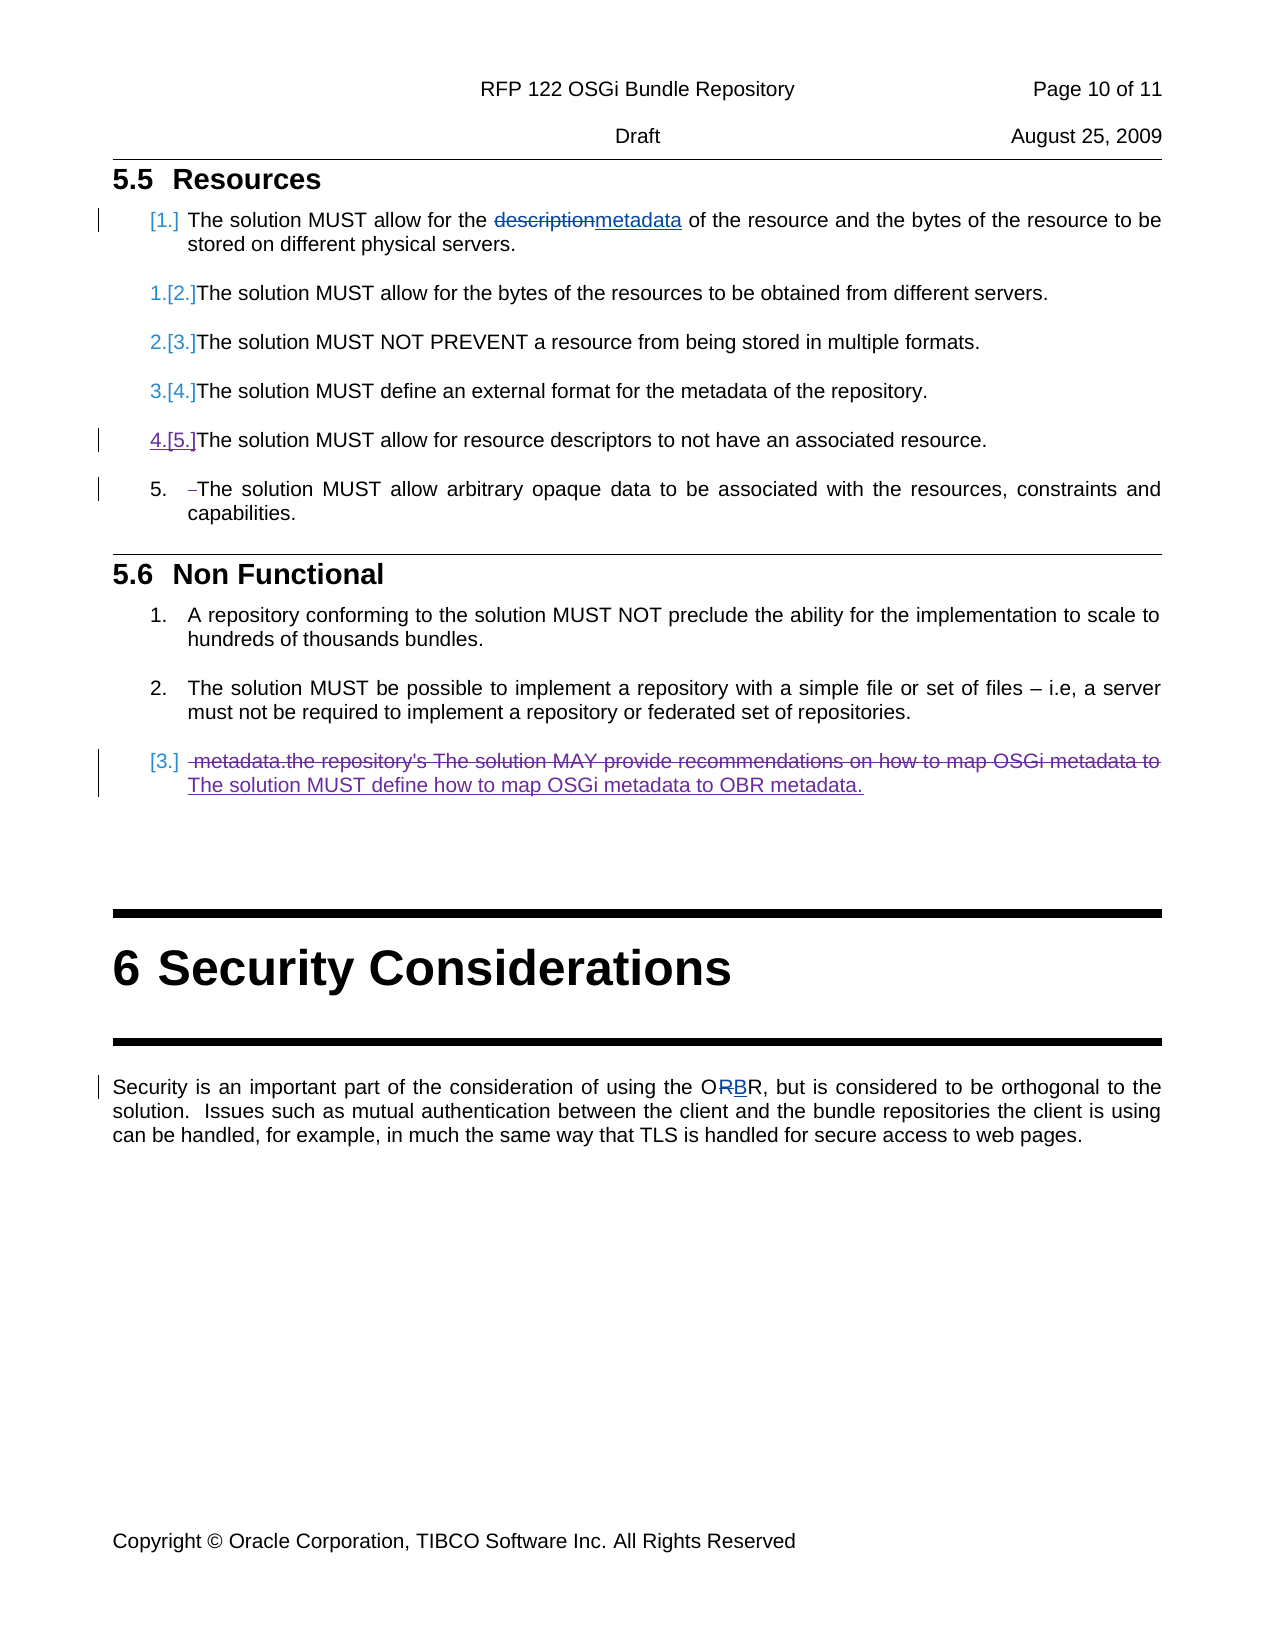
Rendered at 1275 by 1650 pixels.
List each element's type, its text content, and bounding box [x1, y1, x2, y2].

subtitle Resources [112, 160, 1162, 196]
list The solution MUST be possible to implement a repository with a simple file or set of files – i.e, a server must not be required to implement a repository or federated set of repositories. [150, 676, 1162, 724]
list The solution MUST define how to map OSGi metadata to OBR metadata. [150, 749, 1162, 797]
list The solution MUST allow for the metadata of the resource and the bytes of the resource to be stored on different physical servers. [150, 208, 1162, 256]
list The solution MUST NOT PREVENT a resource from being stored in multiple formats. [150, 330, 1162, 354]
subtitle Security Considerations [112, 910, 1162, 1046]
list The solution MUST allow for the bytes of the resources to be obtained from different servers. [150, 281, 1162, 305]
list The solution MUST allow arbitrary opaque data to be associated with the resources, constraints and capabilities. [150, 477, 1162, 525]
list The solution MUST allow for resource descriptors to not have an associated resource. [150, 428, 1162, 452]
list The solution MUST define an external format for the metadata of the repository. [150, 379, 1162, 403]
subtitle Non Functional [112, 555, 1162, 591]
list A repository conforming to the solution MUST NOT preclude the ability for the implementation to scale to hundreds of thousands bundles. [150, 603, 1162, 651]
text Security is an important part of the consideration of using the OBR, but is considered to be orthogonal to the solution. Issues such as mutual authentication between the client and the bundle repositories the client is using can be handled, for example, in much the same way that TLS is handled for secure access to web pages. [112, 1075, 1162, 1147]
